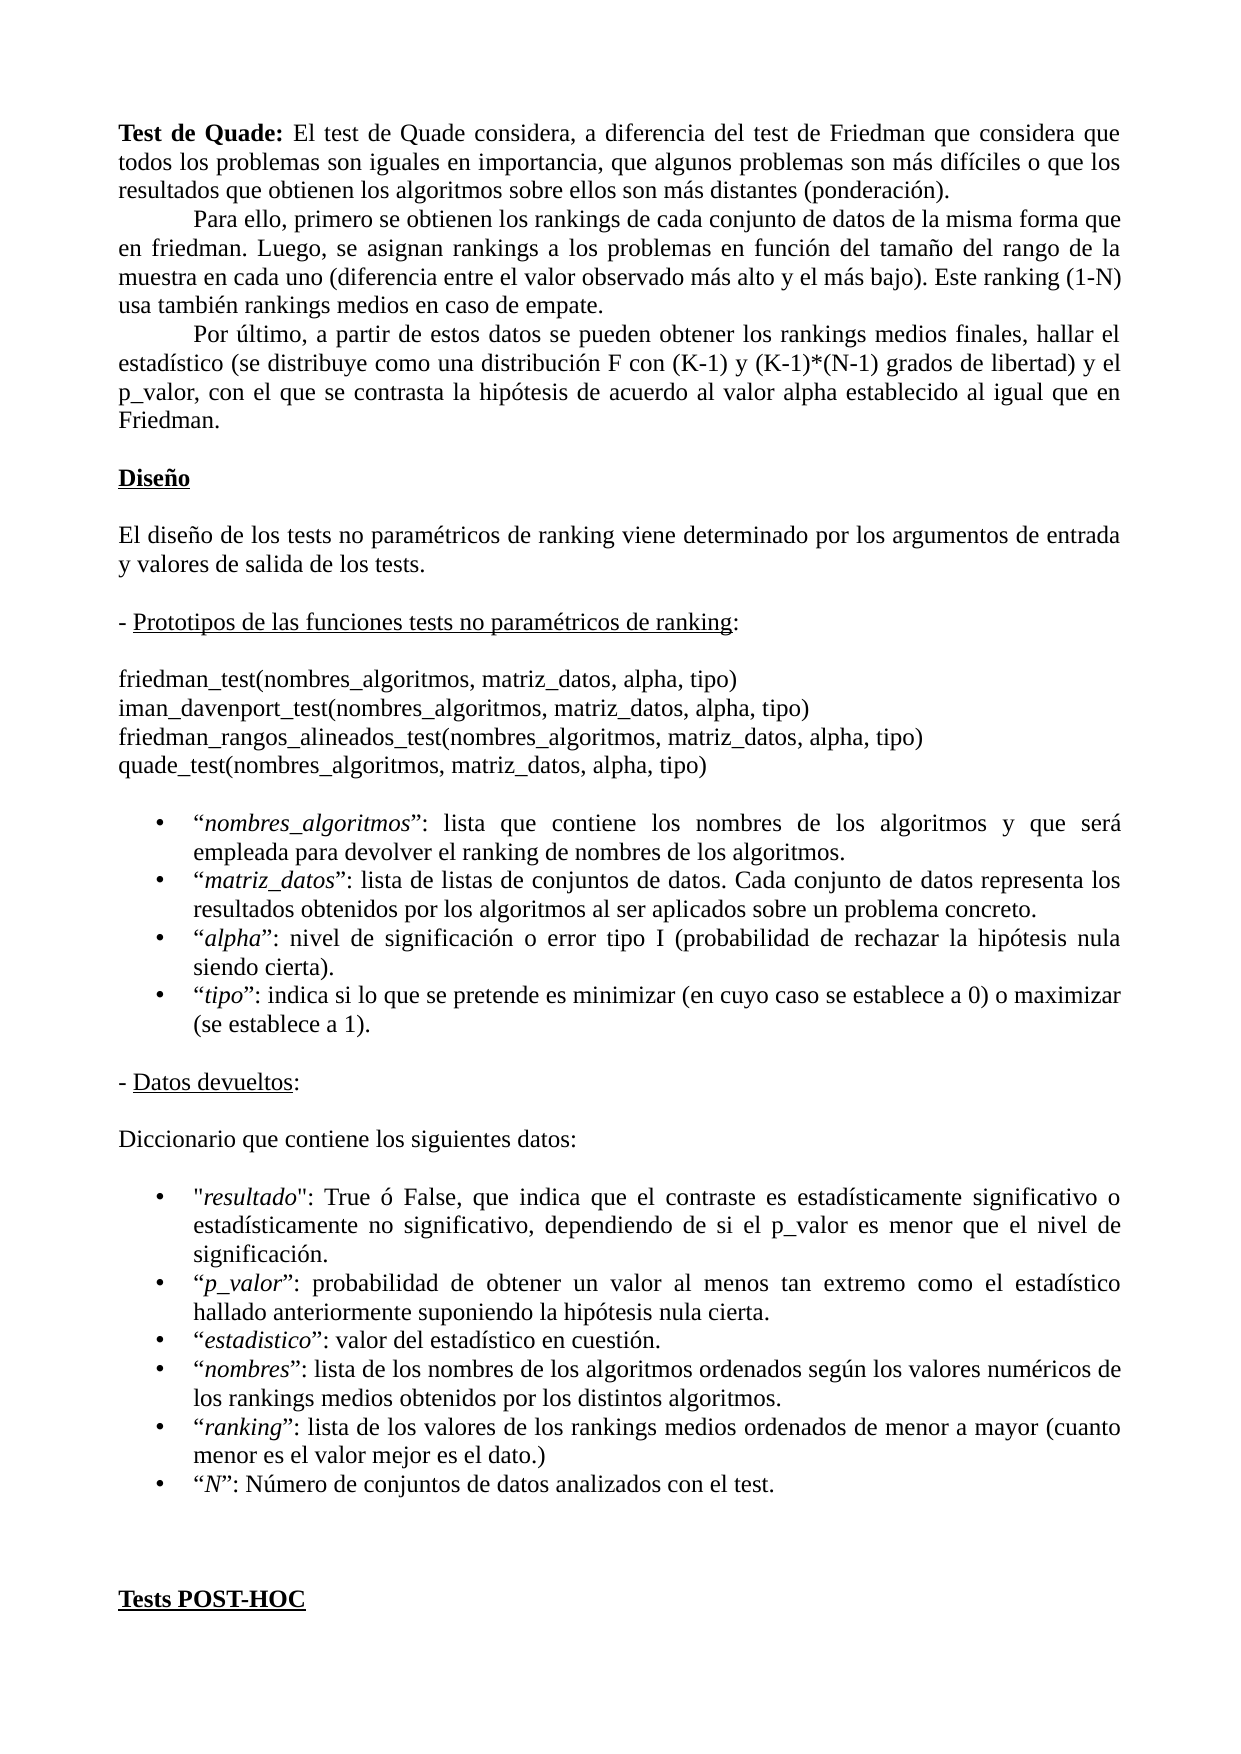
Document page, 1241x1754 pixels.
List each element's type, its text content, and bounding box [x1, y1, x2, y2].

text Para ello, primero se obtienen los rankings de cada conjunto de datos de la misma forma que en friedman. Luego, se asignan rankings a los problemas en función del tamaño del rango de la muestra en cada uno (diferencia entre el valor observado más alto y el más bajo). Este ranking (1-N) usa también rankings medios en caso de empate. [118, 204, 1122, 319]
list “alpha”: nivel de significación o error tipo I (probabilidad de rechazar la hipótesis nula siendo cierta). [156, 923, 1122, 981]
list “N”: Número de conjuntos de datos analizados con el test. [156, 1469, 1122, 1498]
list “p_valor”: probabilidad de obtener un valor al menos tan extremo como el estadístico hallado anteriormente suponiendo la hipótesis nula cierta. [156, 1268, 1122, 1326]
text - Prototipos de las funciones tests no paramétricos de ranking: [118, 607, 1122, 636]
list “tipo”: indica si lo que se pretende es minimizar (en cuyo caso se establece a 0) o maximizar (se establece a 1). [156, 981, 1122, 1038]
text friedman_rangos_alineados_test(nombres_algoritmos, matriz_datos, alpha, tipo) [118, 722, 1122, 751]
text Diccionario que contiene los siguientes datos: [118, 1124, 1122, 1153]
list “matriz_datos”: lista de listas de conjuntos de datos. Cada conjunto de datos representa los resultados obtenidos por los algoritmos al ser aplicados sobre un problema concreto. [156, 866, 1122, 923]
text iman_davenport_test(nombres_algoritmos, matriz_datos, alpha, tipo) [118, 693, 1122, 722]
list “nombres”: lista de los nombres de los algoritmos ordenados según los valores numéricos de los rankings medios obtenidos por los distintos algoritmos. [156, 1354, 1122, 1412]
list “ranking”: lista de los valores de los rankings medios ordenados de menor a mayor (cuanto menor es el valor mejor es el dato.) [156, 1412, 1122, 1469]
text - Datos devueltos: [118, 1067, 1122, 1096]
text Diseño [118, 463, 1122, 492]
list “estadistico”: valor del estadístico en cuestión. [156, 1326, 1122, 1354]
text friedman_test(nombres_algoritmos, matriz_datos, alpha, tipo) [118, 664, 1122, 693]
text Tests POST-HOC [118, 1584, 1122, 1613]
text Test de Quade: El test de Quade considera, a diferencia del test de Friedman que considera que todos los problemas son iguales en importancia, que algunos problemas son más difíciles o que los resultados que obtienen los algoritmos sobre ellos son más distantes (ponderación). [118, 118, 1122, 204]
list "resultado": True ó False, que indica que el contraste es estadísticamente significativo o estadísticamente no significativo, dependiendo de si el p_valor es menor que el nivel de significación. [156, 1182, 1122, 1268]
list “nombres_algoritmos”: lista que contiene los nombres de los algoritmos y que será empleada para devolver el ranking de nombres de los algoritmos. [156, 808, 1122, 866]
text El diseño de los tests no paramétricos de ranking viene determinado por los argumentos de entrada y valores de salida de los tests. [118, 521, 1122, 578]
text Por último, a partir de estos datos se pueden obtener los rankings medios finales, hallar el estadístico (se distribuye como una distribución F con (K-1) y (K-1)*(N-1) grados de libertad) y el p_valor, con el que se contrasta la hipótesis de acuerdo al valor alpha establecido al igual que en Friedman. [118, 319, 1122, 434]
text quade_test(nombres_algoritmos, matriz_datos, alpha, tipo) [118, 751, 1122, 779]
